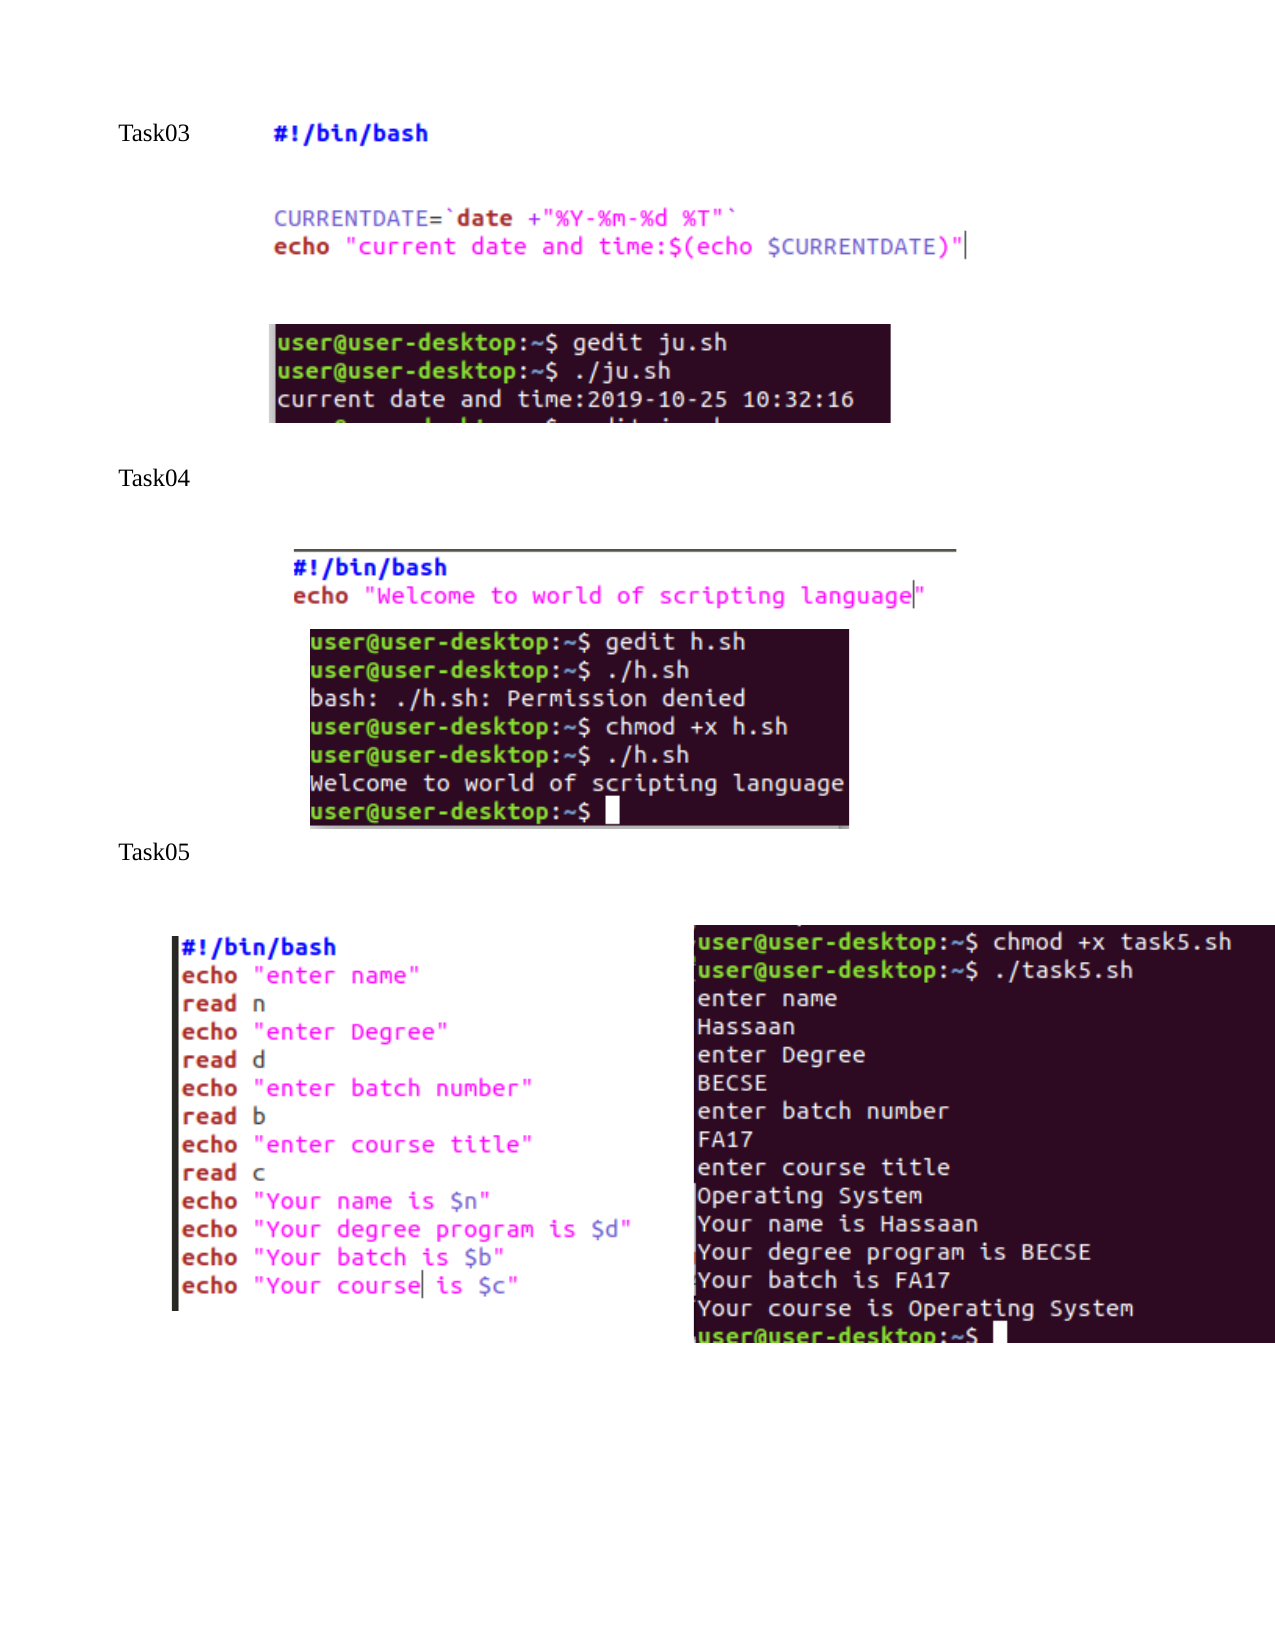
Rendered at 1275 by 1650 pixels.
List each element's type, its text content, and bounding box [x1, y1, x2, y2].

text Task03 [118, 118, 271, 147]
text Task05 [118, 837, 1157, 866]
text [1004, 118, 1157, 147]
text Task04 [118, 463, 1157, 492]
